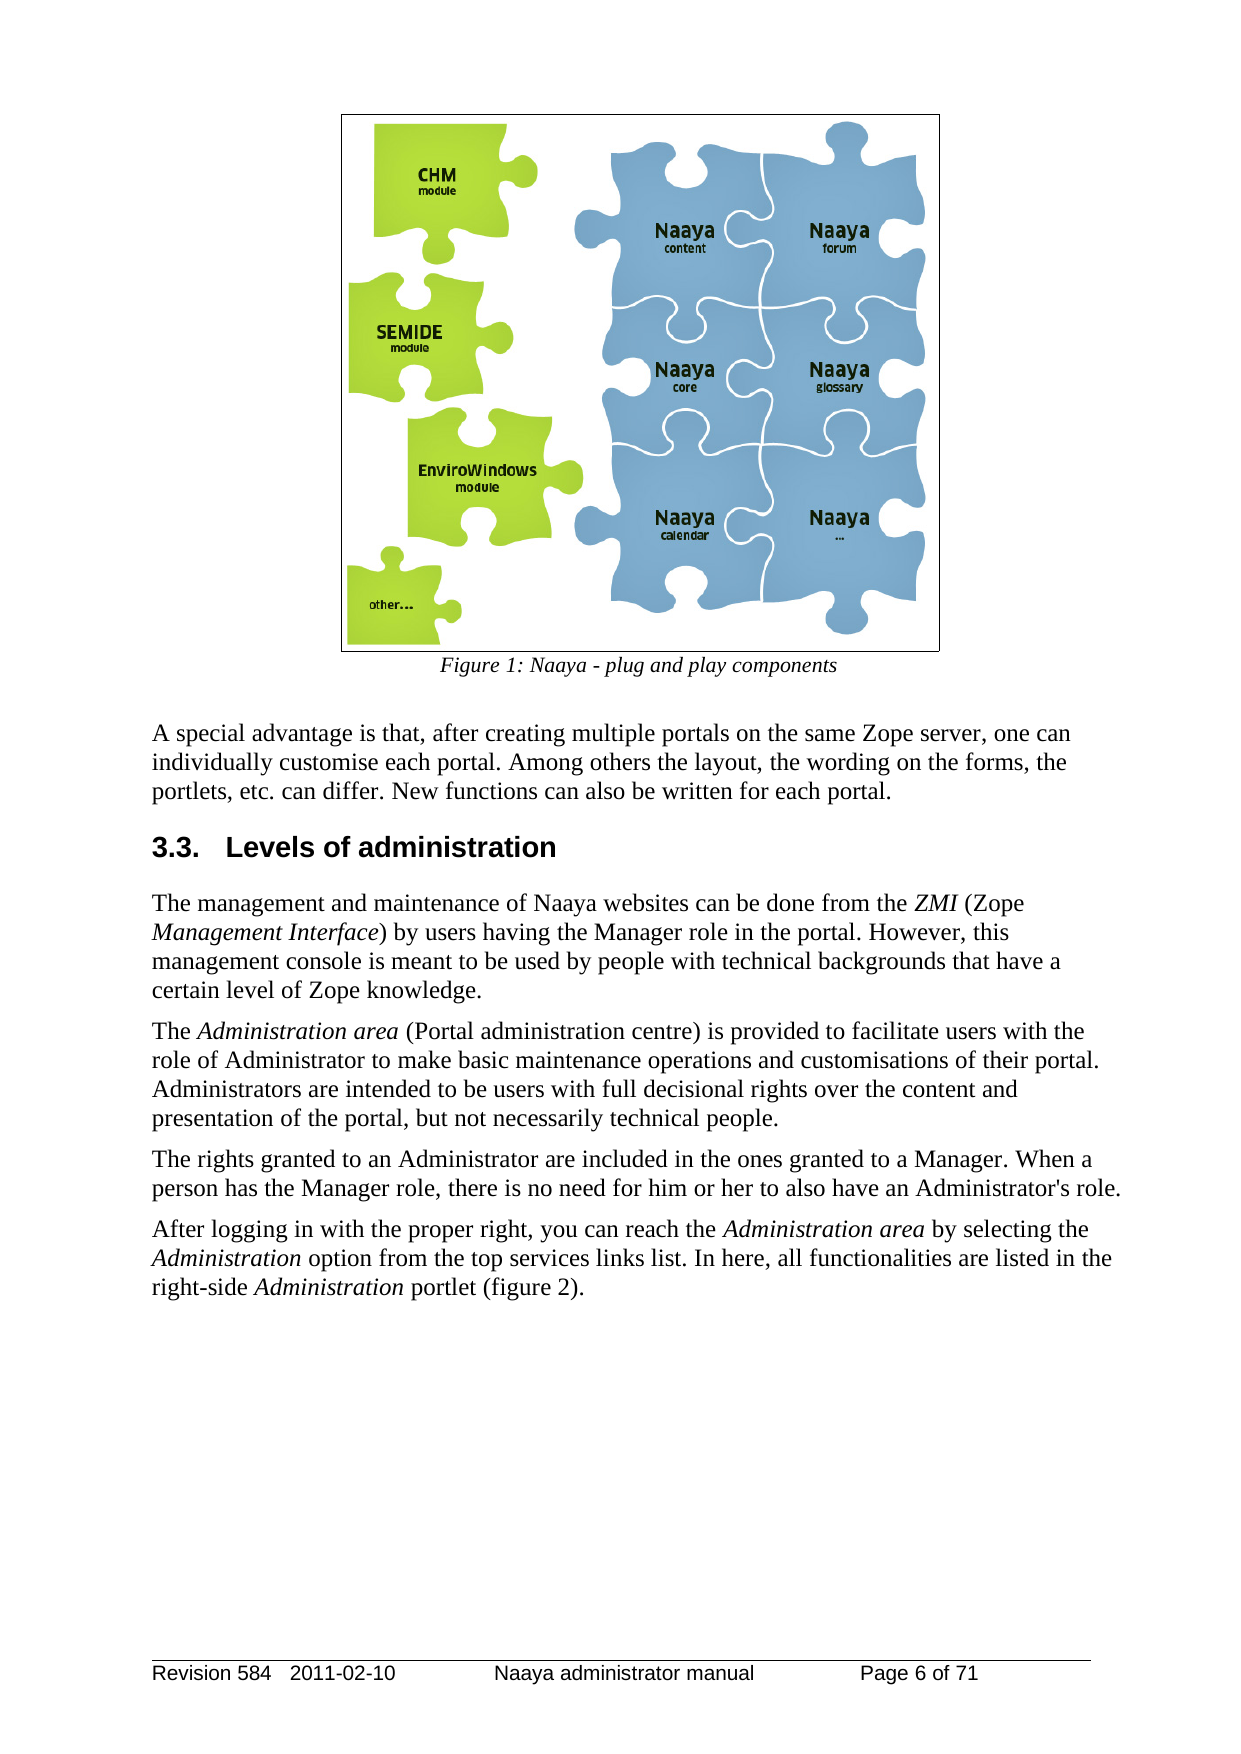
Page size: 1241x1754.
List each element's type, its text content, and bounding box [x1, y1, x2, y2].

text The rights granted to an Administrator are included in the ones granted to a Manager. When a person has the Manager role, there is no need for him or her to also have an Administrator's role. [152, 1144, 1128, 1202]
subtitle Levels of administration [152, 830, 1128, 863]
text A special advantage is that, after creating multiple portals on the same Zope server, one can individually customise each portal. Among others the layout, the wording on the forms, the portlets, etc. can differ. New functions can also be written for each portal. [152, 718, 1128, 805]
text Figure 1: Naaya - plug and play components [341, 652, 939, 677]
picture [342, 115, 939, 651]
text The management and maintenance of Naaya websites can be done from the ZMI (Zope Management Interface) by users having the Manager role in the portal. However, this management console is meant to be used by people with technical backgrounds that have a certain level of Zope knowledge. [152, 888, 1128, 1004]
text After logging in with the proper right, you can reach the Administration area by selecting the Administration option from the top services links list. In here, all functionalities are listed in the right-side Administration portlet (figure 2). [152, 1214, 1128, 1301]
text The Administration area (Portal administration centre) is provided to facilitate users with the role of Administrator to make basic maintenance operations and customisations of their portal. Administrators are intended to be users with full decisional rights over the content and presentation of the portal, but not necessarily technical people. [152, 1016, 1128, 1132]
